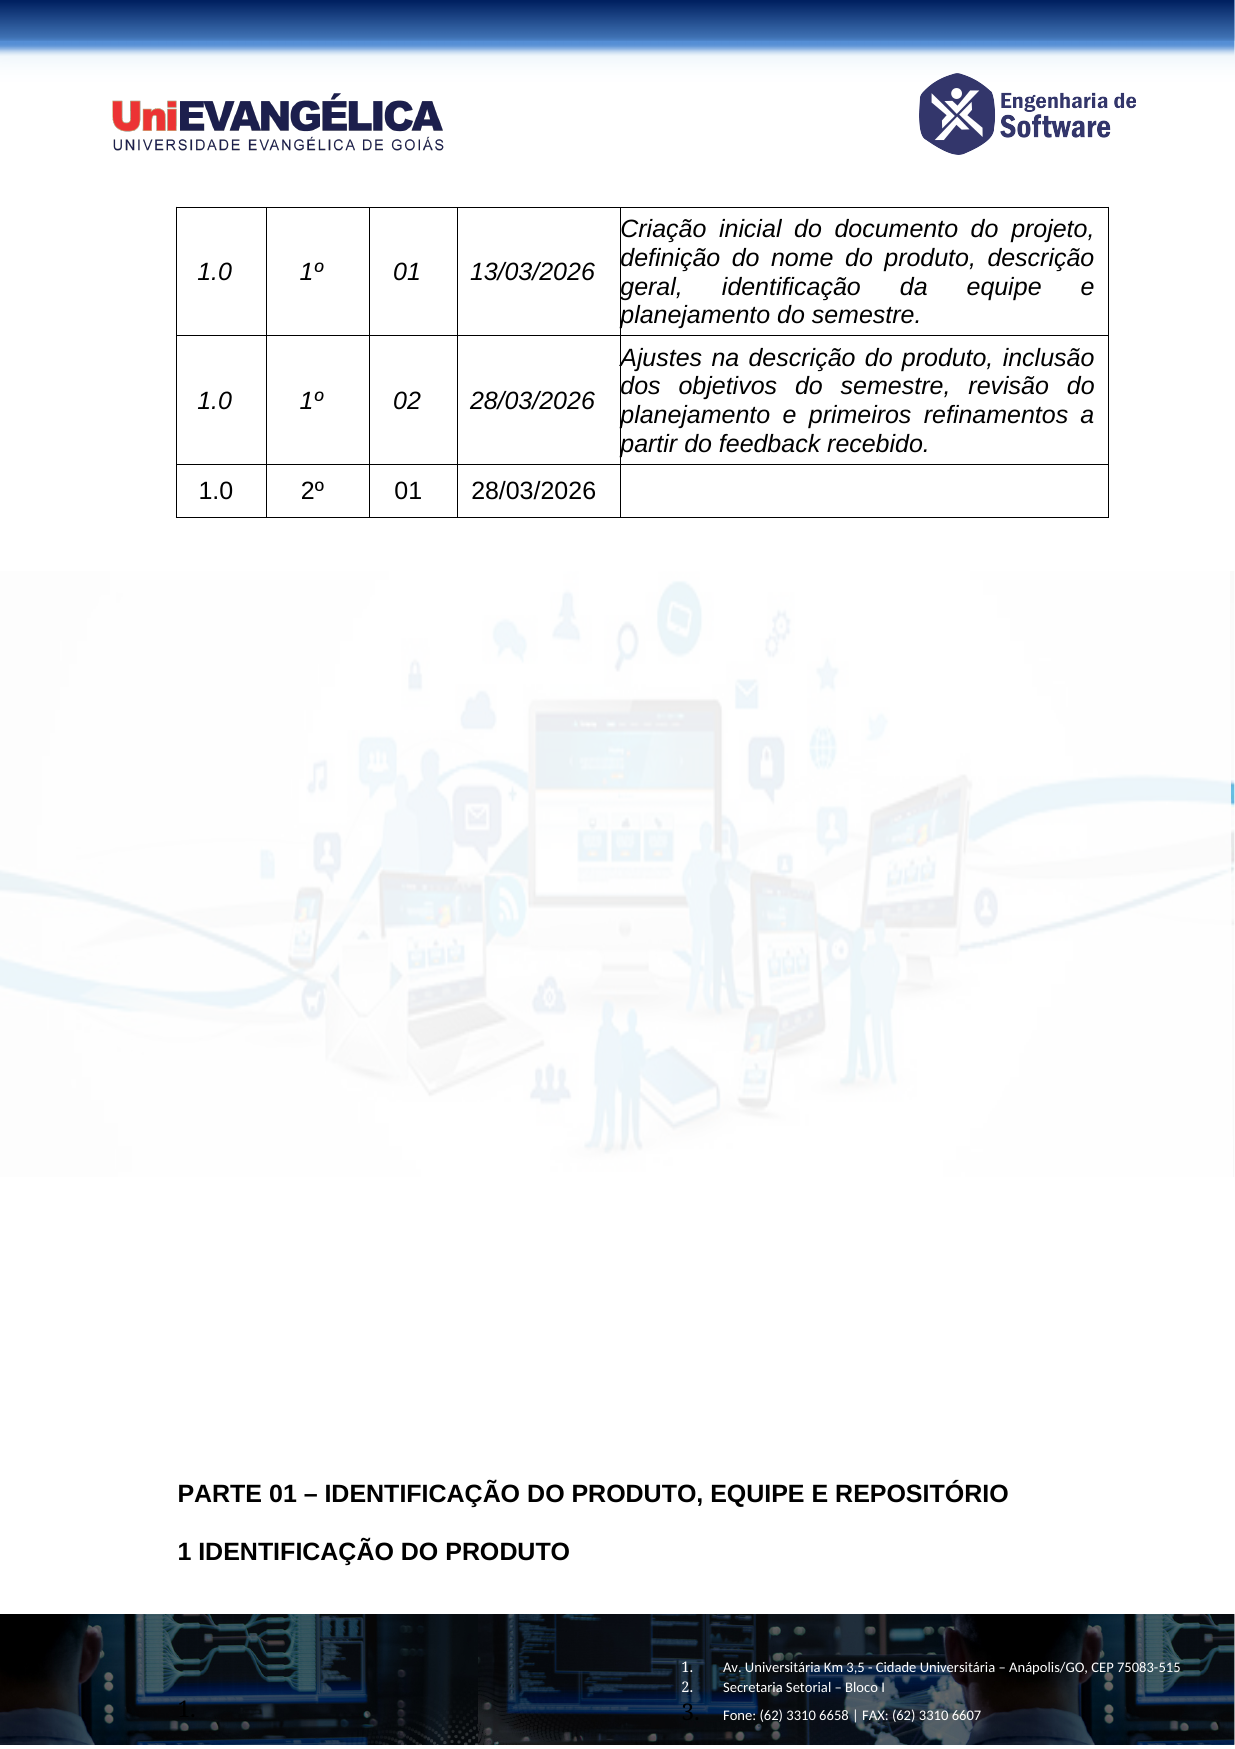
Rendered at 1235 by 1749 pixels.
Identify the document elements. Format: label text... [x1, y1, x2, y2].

subtitle PARTE 01 – IDENTIFICAÇÃO DO PRODUTO, EQUIPE E REPOSITÓRIO [177, 1479, 1107, 1508]
picture [919, 73, 1137, 155]
table_cell Criação inicial do documento do projeto, definição do nome do produto, descrição geral, identificação da equipe e planejamento do semestre. [621, 208, 1108, 335]
table_cell 1.0 [177, 336, 266, 464]
table_cell 02 [370, 336, 457, 464]
table_cell 1º [267, 336, 369, 464]
table_cell [621, 465, 1108, 517]
table_cell 28/03/2026 [458, 465, 620, 517]
table_cell [1230, 571, 1235, 1177]
table_cell 01 [370, 208, 457, 335]
picture [0, 1614, 1235, 1745]
subtitle 1 IDENTIFICAÇÃO DO PRODUTO [177, 1537, 1107, 1566]
table_cell 1º [267, 208, 369, 335]
table_cell 1.0 [177, 465, 266, 517]
picture [112, 93, 445, 155]
table_cell 13/03/2026 [458, 208, 620, 335]
table_cell 28/03/2026 [458, 336, 620, 464]
table_cell 2º [267, 465, 369, 517]
table_cell 1.0 [177, 208, 266, 335]
table_cell 01 [370, 465, 457, 517]
table_cell Ajustes na descrição do produto, inclusão dos objetivos do semestre, revisão do planejamento e primeiros refinamentos a partir do feedback recebido. [621, 336, 1108, 464]
